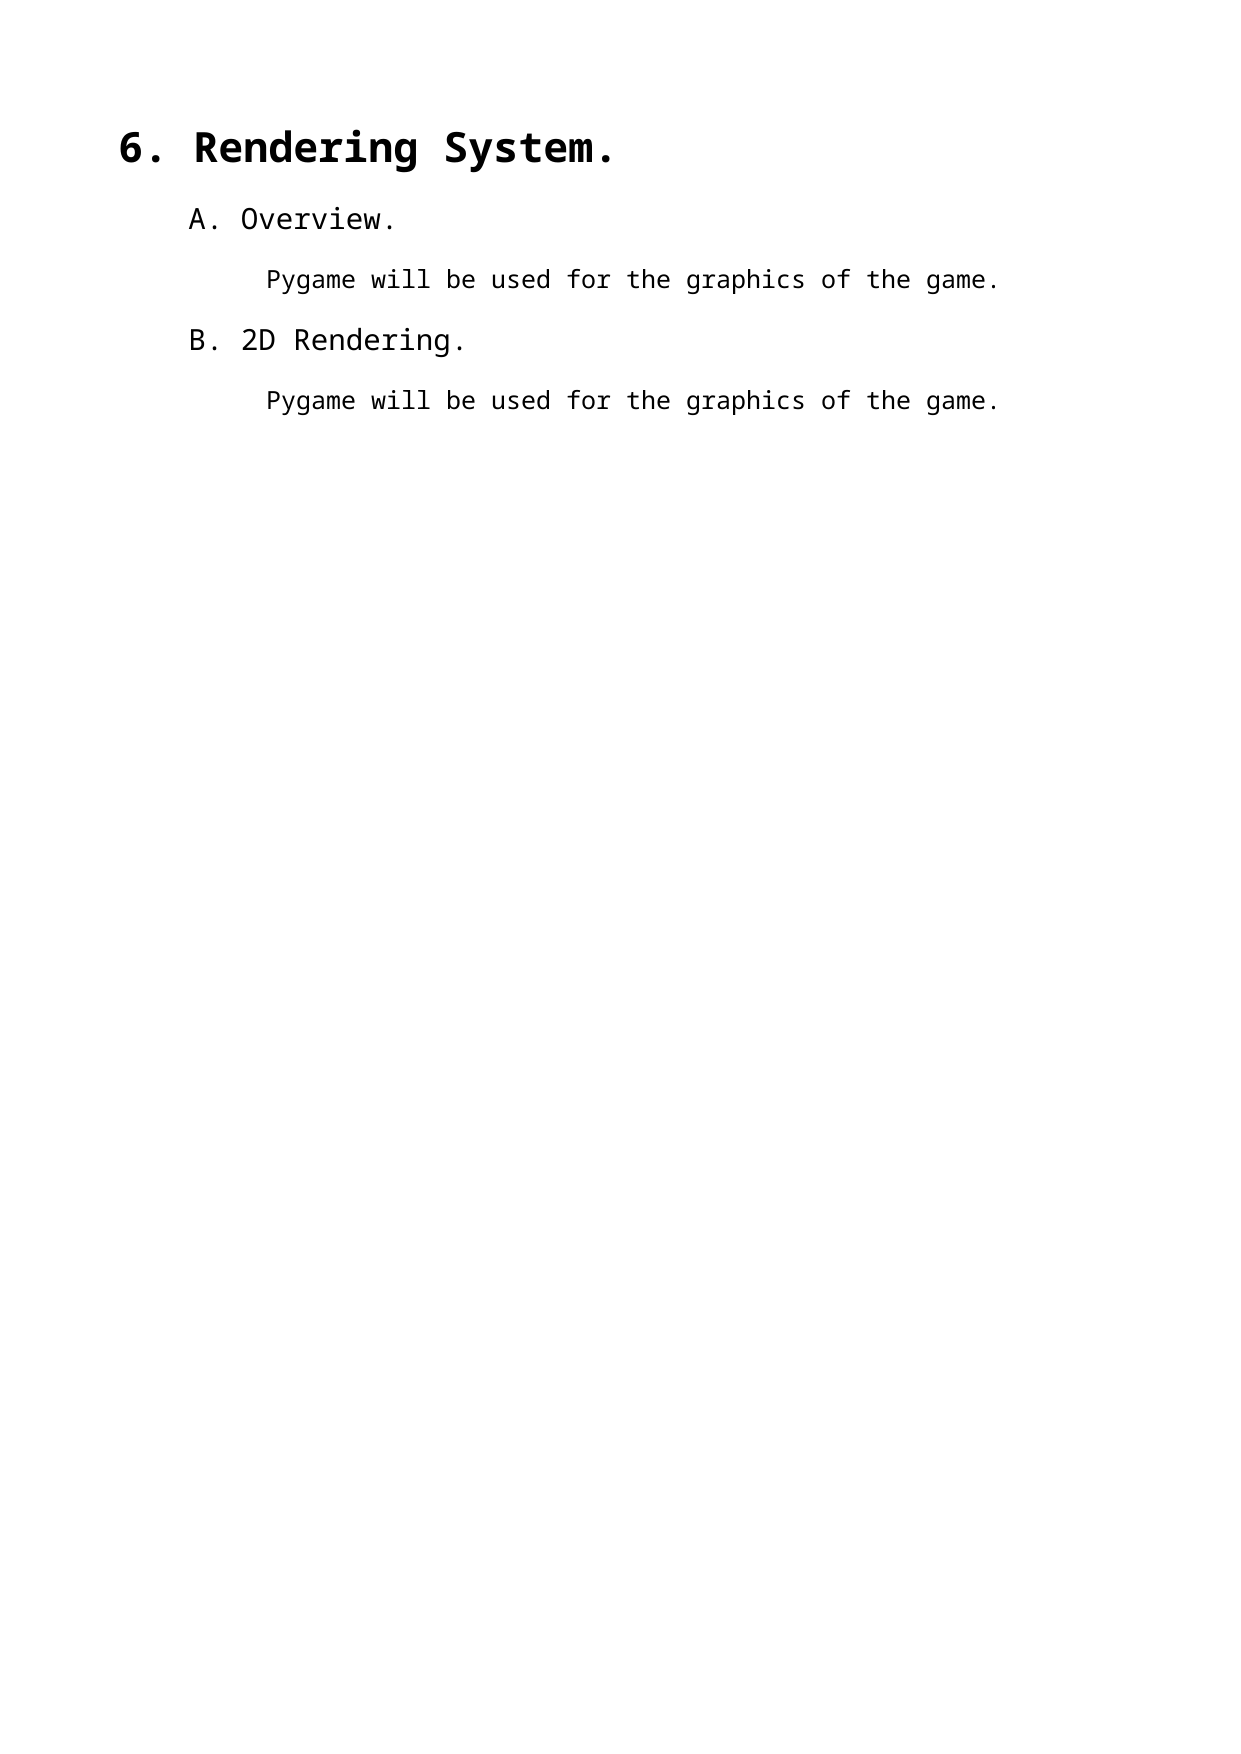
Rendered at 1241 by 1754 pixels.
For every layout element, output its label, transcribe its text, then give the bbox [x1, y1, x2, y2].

text Pygame will be used for the graphics of the game. [266, 262, 1122, 296]
subtitle Overview. [118, 198, 1122, 238]
subtitle Rendering System. [118, 118, 1122, 175]
subtitle 2D Rendering. [118, 319, 1122, 359]
text Pygame will be used for the graphics of the game. [266, 383, 1122, 417]
